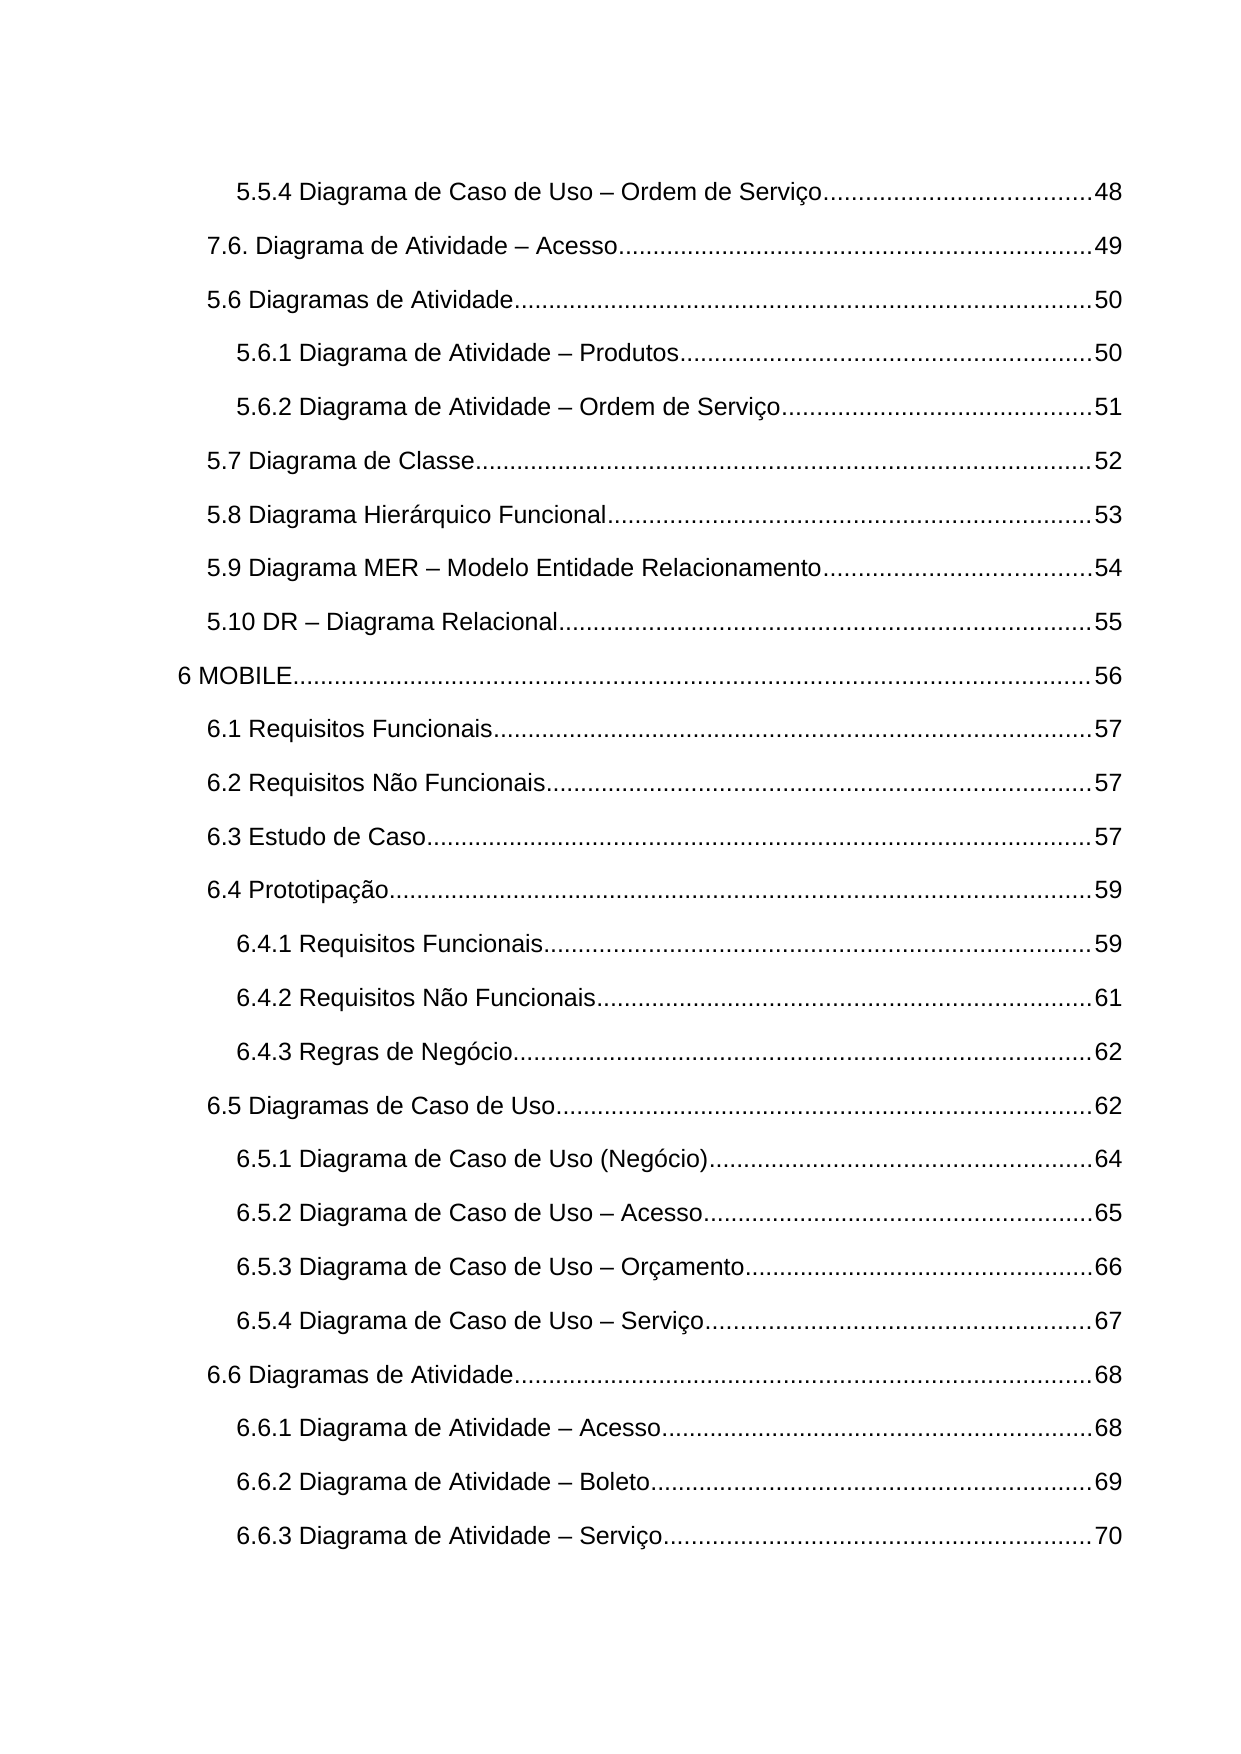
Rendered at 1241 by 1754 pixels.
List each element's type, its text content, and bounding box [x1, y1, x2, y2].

text 5.5.4 Diagrama de Caso de Uso – Ordem de Serviço 48 [236, 177, 1122, 206]
text 5.6.2 Diagrama de Atividade – Ordem de Serviço 51 [236, 392, 1122, 421]
text 6.5.2 Diagrama de Caso de Uso – Acesso 65 [236, 1198, 1122, 1227]
text 6.5.3 Diagrama de Caso de Uso – Orçamento 66 [236, 1252, 1122, 1281]
text 5.6 Diagramas de Atividade 50 [207, 285, 1122, 313]
text 6.6.1 Diagrama de Atividade – Acesso 68 [236, 1413, 1122, 1442]
text 6.4.2 Requisitos Não Funcionais 61 [236, 983, 1122, 1012]
text 7.6. Diagrama de Atividade – Acesso 49 [207, 231, 1122, 260]
text 5.8 Diagrama Hierárquico Funcional 53 [207, 500, 1122, 528]
text 6.6 Diagramas de Atividade 68 [207, 1360, 1122, 1388]
text 6.6.2 Diagrama de Atividade – Boleto 69 [236, 1467, 1122, 1496]
text 6.6.3 Diagrama de Atividade – Serviço 70 [236, 1521, 1122, 1550]
text 5.7 Diagrama de Classe 52 [207, 446, 1122, 475]
text 6.5.4 Diagrama de Caso de Uso – Serviço 67 [236, 1306, 1122, 1334]
text 6.4.1 Requisitos Funcionais 59 [236, 929, 1122, 958]
text 6.2 Requisitos Não Funcionais 57 [207, 768, 1122, 797]
text 6.4.3 Regras de Negócio 62 [236, 1037, 1122, 1066]
text 6.1 Requisitos Funcionais 57 [207, 714, 1122, 743]
text 6.5 Diagramas de Caso de Uso 62 [207, 1091, 1122, 1119]
text 6.5.1 Diagrama de Caso de Uso (Negócio) 64 [236, 1144, 1122, 1173]
text 6 MOBILE 56 [177, 661, 1122, 689]
text 6.3 Estudo de Caso 57 [207, 822, 1122, 851]
text 5.9 Diagrama MER – Modelo Entidade Relacionamento 54 [207, 553, 1122, 582]
text 6.4 Prototipação 59 [207, 875, 1122, 904]
text 5.10 DR – Diagrama Relacional 55 [207, 607, 1122, 636]
text 5.6.1 Diagrama de Atividade – Produtos 50 [236, 338, 1122, 367]
